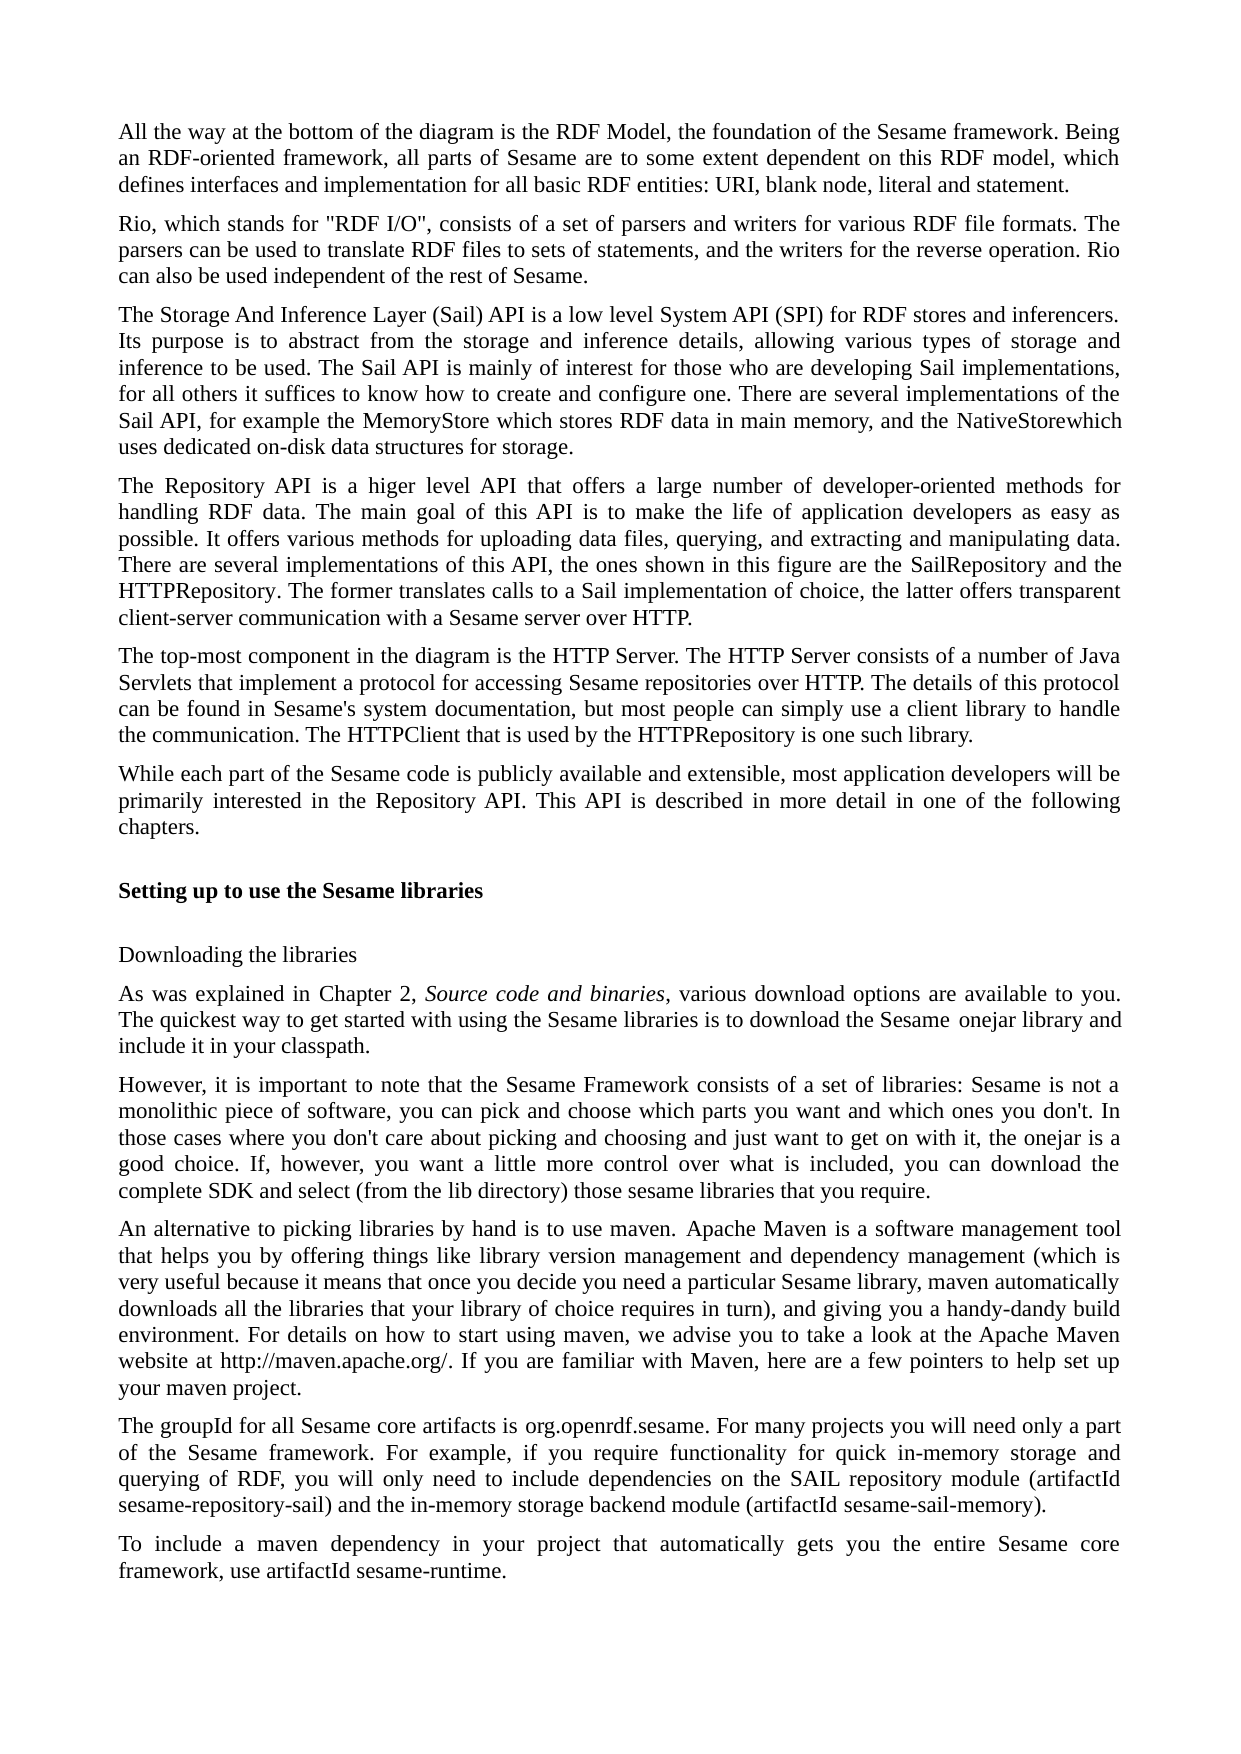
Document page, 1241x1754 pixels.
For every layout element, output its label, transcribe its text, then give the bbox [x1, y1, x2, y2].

text The Repository API is a higer level API that offers a large number of developer-oriented methods for handling RDF data. The main goal of this API is to make the life of application developers as easy as possible. It offers various methods for uploading data files, querying, and extracting and manipulating data. There are several implementations of this API, the ones shown in this figure are the SailRepository and the HTTPRepository. The former translates calls to a Sail implementation of choice, the latter offers transparent client-server communication with a Sesame server over HTTP. [118, 472, 1122, 630]
subtitle Downloading the libraries [118, 941, 1122, 967]
text The Storage And Inference Layer (Sail) API is a low level System API (SPI) for RDF stores and inferencers. Its purpose is to abstract from the storage and inference details, allowing various types of storage and inference to be used. The Sail API is mainly of interest for those who are developing Sail implementations, for all others it suffices to know how to create and configure one. There are several implementations of the Sail API, for example the MemoryStore which stores RDF data in main memory, and the NativeStorewhich uses dedicated on-disk data structures for storage. [118, 301, 1122, 459]
text While each part of the Sesame code is publicly available and extensible, most application developers will be primarily interested in the Repository API. This API is described in more detail in one of the following chapters. [118, 760, 1122, 839]
text Rio, which stands for "RDF I/O", consists of a set of parsers and writers for various RDF file formats. The parsers can be used to translate RDF files to sets of statements, and the writers for the reverse operation. Rio can also be used independent of the rest of Sesame. [118, 210, 1122, 289]
text As was explained in Chapter 2, Source code and binaries, various download options are available to you. The quickest way to get started with using the Sesame libraries is to download the Sesame onejar library and include it in your classpath. [118, 980, 1122, 1059]
text The top-most component in the diagram is the HTTP Server. The HTTP Server consists of a number of Java Servlets that implement a protocol for accessing Sesame repositories over HTTP. The details of this protocol can be found in Sesame's system documentation, but most people can simply use a client library to handle the communication. The HTTPClient that is used by the HTTPRepository is one such library. [118, 642, 1122, 748]
text To include a maven dependency in your project that automatically gets you the entire Sesame core framework, use artifactId sesame-runtime. [118, 1530, 1122, 1583]
subtitle Setting up to use the Sesame libraries [118, 877, 1122, 903]
text An alternative to picking libraries by hand is to use maven. Apache Maven is a software management tool that helps you by offering things like library version management and dependency management (which is very useful because it means that once you decide you need a particular Sesame library, maven automatically downloads all the libraries that your library of choice requires in turn), and giving you a handy-dandy build environment. For details on how to start using maven, we advise you to take a look at the Apache Maven website at http://maven.apache.org/. If you are familiar with Maven, here are a few pointers to help set up your maven project. [118, 1216, 1122, 1400]
text All the way at the bottom of the diagram is the RDF Model, the foundation of the Sesame framework. Being an RDF-oriented framework, all parts of Sesame are to some extent dependent on this RDF model, which defines interfaces and implementation for all basic RDF entities: URI, blank node, literal and statement. [118, 118, 1122, 197]
text However, it is important to note that the Sesame Framework consists of a set of libraries: Sesame is not a monolithic piece of software, you can pick and choose which parts you want and which ones you don't. In those cases where you don't care about picking and choosing and just want to get on with it, the onejar is a good choice. If, however, you want a little more control over what is included, you can download the complete SDK and select (from the lib directory) those sesame libraries that you require. [118, 1071, 1122, 1203]
text The groupId for all Sesame core artifacts is org.openrdf.sesame. For many projects you will need only a part of the Sesame framework. For example, if you require functionality for quick in-memory storage and querying of RDF, you will only need to include dependencies on the SAIL repository module (artifactId sesame-repository-sail) and the in-memory storage backend module (artifactId sesame-sail-memory). [118, 1412, 1122, 1518]
